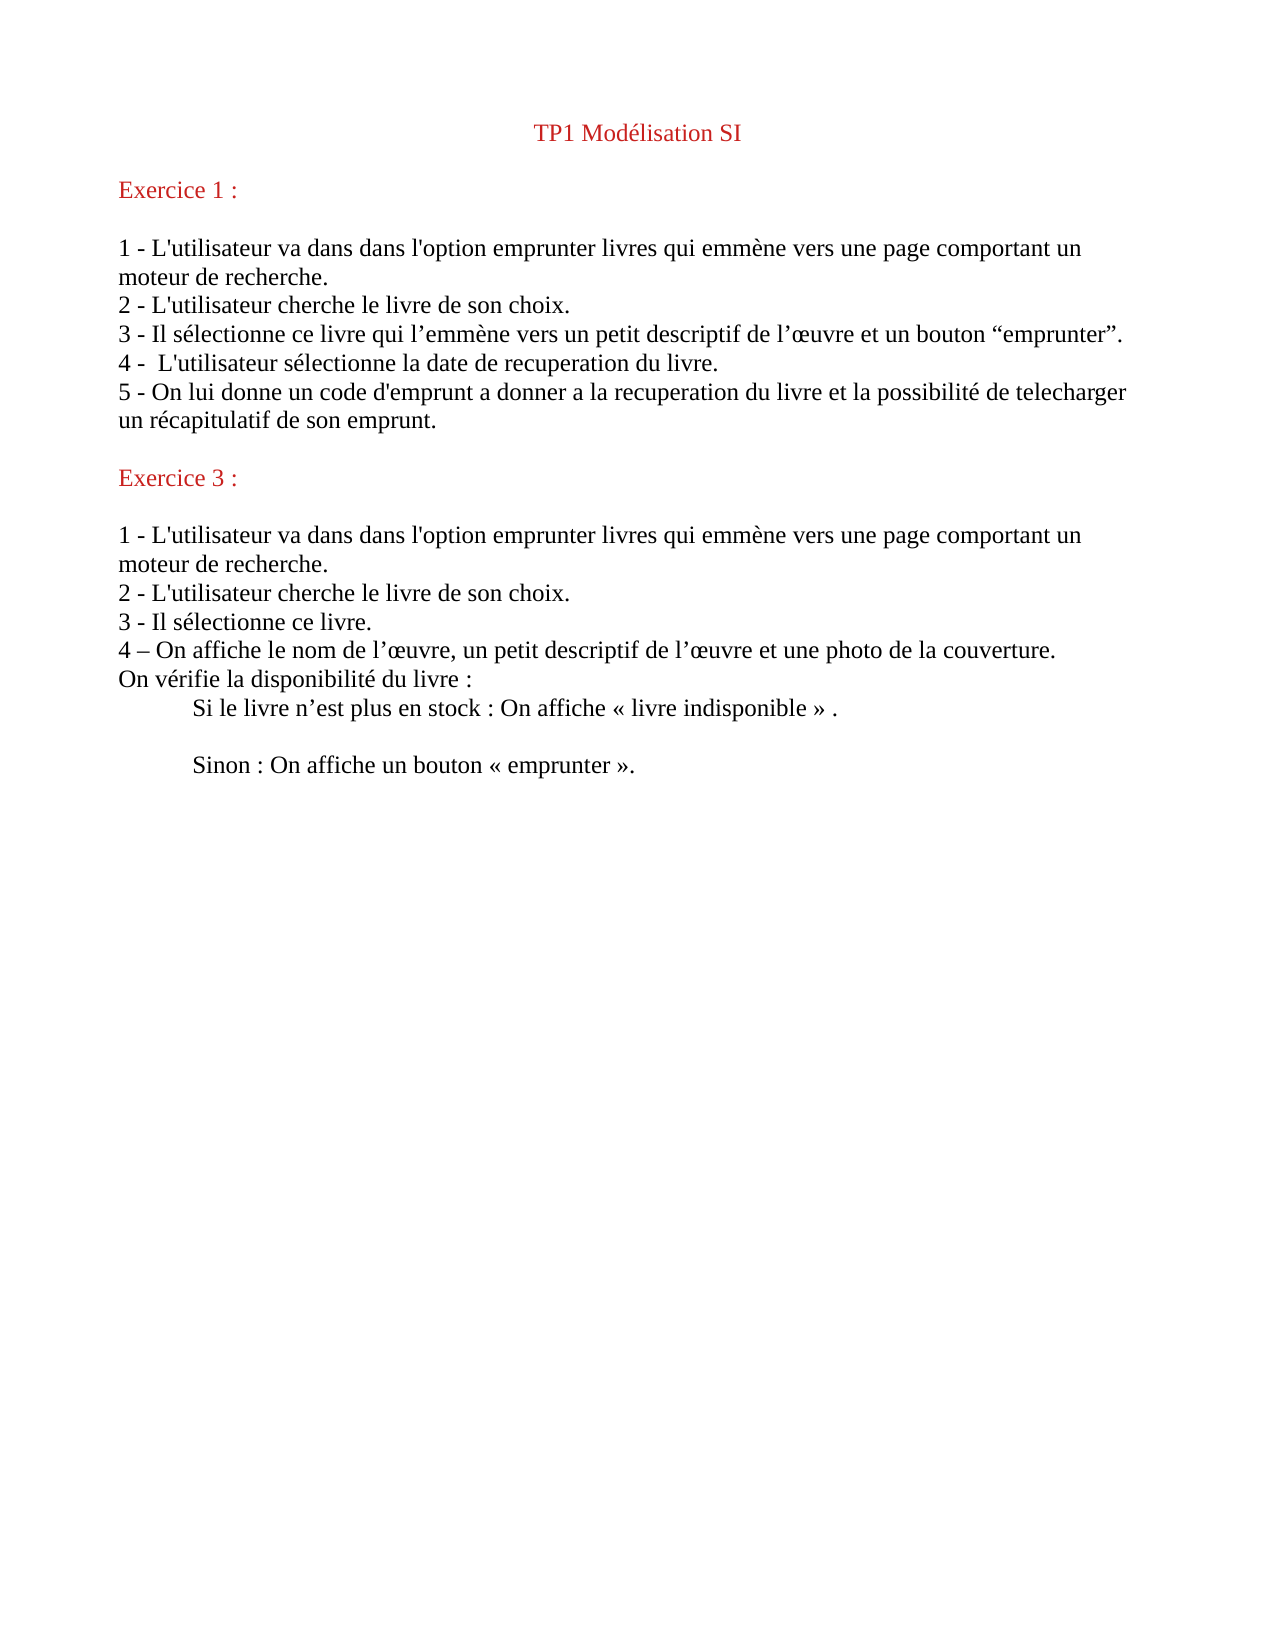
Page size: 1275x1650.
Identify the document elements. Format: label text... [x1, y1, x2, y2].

text Exercice 3 : [118, 463, 1157, 492]
text 2 - L'utilisateur cherche le livre de son choix. [118, 578, 1157, 607]
text 3 - Il sélectionne ce livre qui l’emmène vers un petit descriptif de l’œuvre et un bouton “emprunter”. [118, 319, 1157, 348]
text 4 – On affiche le nom de l’œuvre, un petit descriptif de l’œuvre et une photo de la couverture. [118, 636, 1157, 664]
text Exercice 1 : [118, 176, 1157, 204]
text 2 - L'utilisateur cherche le livre de son choix. [118, 291, 1157, 319]
text 1 - L'utilisateur va dans dans l'option emprunter livres qui emmène vers une page comportant un moteur de recherche. [118, 233, 1157, 291]
text 5 - On lui donne un code d'emprunt a donner a la recuperation du livre et la possibilité de telecharger un récapitulatif de son emprunt. [118, 377, 1157, 434]
text On vérifie la disponibilité du livre : [118, 664, 1157, 693]
text 3 - Il sélectionne ce livre. [118, 607, 1157, 636]
text Si le livre n’est plus en stock : On affiche « livre indisponible » . [118, 693, 1157, 722]
text 1 - L'utilisateur va dans dans l'option emprunter livres qui emmène vers une page comportant un moteur de recherche. [118, 521, 1157, 578]
text TP1 Modélisation SI [118, 118, 1157, 147]
text 4 - L'utilisateur sélectionne la date de recuperation du livre. [118, 348, 1157, 377]
text Sinon : On affiche un bouton « emprunter ». [118, 751, 1157, 779]
